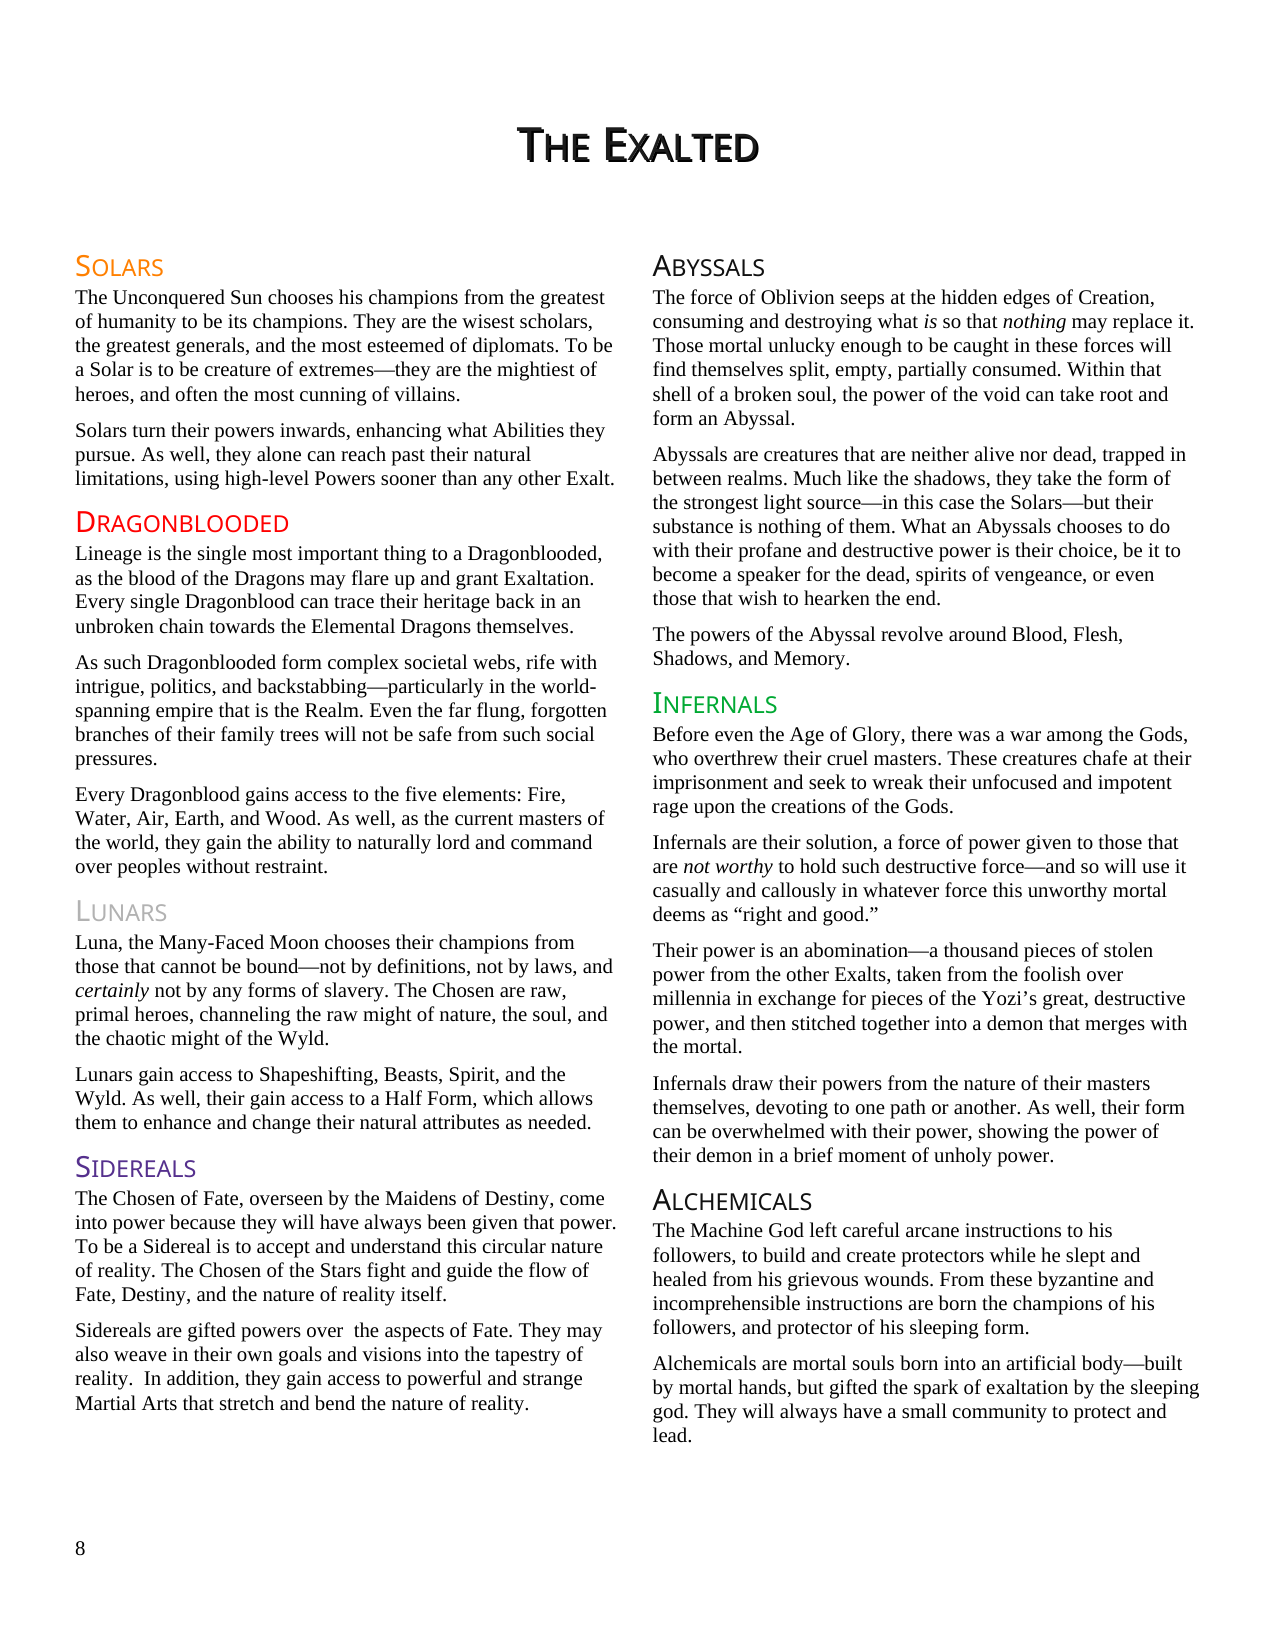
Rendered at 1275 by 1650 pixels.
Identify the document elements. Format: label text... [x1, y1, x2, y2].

text As such Dragonblooded form complex societal webs, rife with intrigue, politics, and backstabbing—particularly in the world-spanning empire that is the Realm. Even the far flung, forgotten branches of their family trees will not be safe from such social pressures. [75, 649, 622, 770]
text Sidereals are gifted powers over the aspects of Fate. They may also weave in their own goals and visions into the tapestry of reality. In addition, they gain access to powerful and strange Martial Arts that stretch and bend the nature of reality. [75, 1318, 622, 1414]
subtitle Abyssals [652, 246, 1200, 285]
text Every Dragonblood gains access to the five elements: Fire, Water, Air, Earth, and Wood. As well, as the current masters of the world, they gain the ability to naturally lord and command over peoples without restraint. [75, 782, 622, 878]
subtitle Sidereals [75, 1146, 622, 1186]
text Their power is an abomination—a thousand pieces of stolen power from the other Exalts, taken from the foolish over millennia in exchange for pieces of the Yozi’s great, destructive power, and then stitched together into a demon that merges with the mortal. [652, 938, 1200, 1058]
text Before even the Age of Glory, there was a war among the Gods, who overthrew their cruel masters. These creatures chafe at their imprisonment and seek to wreak their unfocused and impotent rage upon the creations of the Gods. [652, 722, 1200, 818]
text Alchemicals are mortal souls born into an artificial body—built by mortal hands, but gifted the spark of exaltation by the sleeping god. They will always have a small community to protect and lead. [652, 1351, 1200, 1447]
text The Machine God left careful arcane instructions to his followers, to build and create protectors while he slept and healed from his grievous wounds. From these byzantine and incomprehensible instructions are born the champions of his followers, and protector of his sleeping form. [652, 1218, 1200, 1339]
text Infernals are their solution, a force of power given to those that are not worthy to hold such destructive force—and so will use it casually and callously in whatever force this unworthy mortal deems as “right and good.” [652, 830, 1200, 926]
text The powers of the Abyssal revolve around Blood, Flesh, Shadows, and Memory. [652, 622, 1200, 670]
text The force of Oblivion seeps at the hidden edges of Creation, consuming and destroying what is so that nothing may replace it. Those mortal unlucky enough to be caught in these forces will find themselves split, empty, partially consumed. Within that shell of a broken soul, the power of the void can take root and form an Abyssal. [652, 285, 1200, 429]
subtitle The Exalted [75, 111, 1200, 173]
text Abyssals are creatures that are neither alive nor dead, trapped in between realms. Much like the shadows, they take the form of the strongest light source—in this case the Solars—but their substance is nothing of them. What an Abyssals chooses to do with their profane and destructive power is their choice, be it to become a speaker for the dead, spirits of vengeance, or even those that wish to hearken the end. [652, 442, 1200, 610]
text The Unconquered Sun chooses his champions from the greatest of humanity to be its champions. They are the wisest scholars, the greatest generals, and the most esteemed of diplomats. To be a Solar is to be creature of extremes—they are the mightiest of heroes, and often the most cunning of villains. [75, 285, 622, 406]
text Lunars gain access to Shapeshifting, Beasts, Spirit, and the Wyld. As well, their gain access to a Half Form, which allows them to enhance and change their natural attributes as needed. [75, 1062, 622, 1134]
subtitle Lunars [75, 890, 622, 930]
subtitle Dragonblooded [75, 502, 622, 541]
text Solars turn their powers inwards, enhancing what Abilities they pursue. As well, they alone can reach past their natural limitations, using high-level Powers sooner than any other Exalt. [75, 417, 622, 490]
text Infernals draw their powers from the nature of their masters themselves, devoting to one path or another. As well, their form can be overwhelmed with their power, showing the power of their demon in a brief moment of unholy power. [652, 1071, 1200, 1167]
text Lineage is the single most important thing to a Dragonblooded, as the blood of the Dragons may flare up and grant Exaltation. Every single Dragonblood can trace their heritage back in an unbroken chain towards the Elemental Dragons themselves. [75, 541, 622, 638]
subtitle Alchemicals [652, 1179, 1200, 1218]
text The Chosen of Fate, overseen by the Maidens of Destiny, come into power because they will have always been given that power. To be a Sidereal is to accept and understand this circular nature of reality. The Chosen of the Stars fight and guide the flow of Fate, Destiny, and the nature of reality itself. [75, 1186, 622, 1306]
subtitle Infernals [652, 682, 1200, 722]
subtitle Solars [75, 246, 622, 285]
text Luna, the Many-Faced Moon chooses their champions from those that cannot be bound—not by definitions, not by laws, and certainly not by any forms of slavery. The Chosen are raw, primal heroes, channeling the raw might of nature, the soul, and the chaotic might of the Wyld. [75, 930, 622, 1050]
